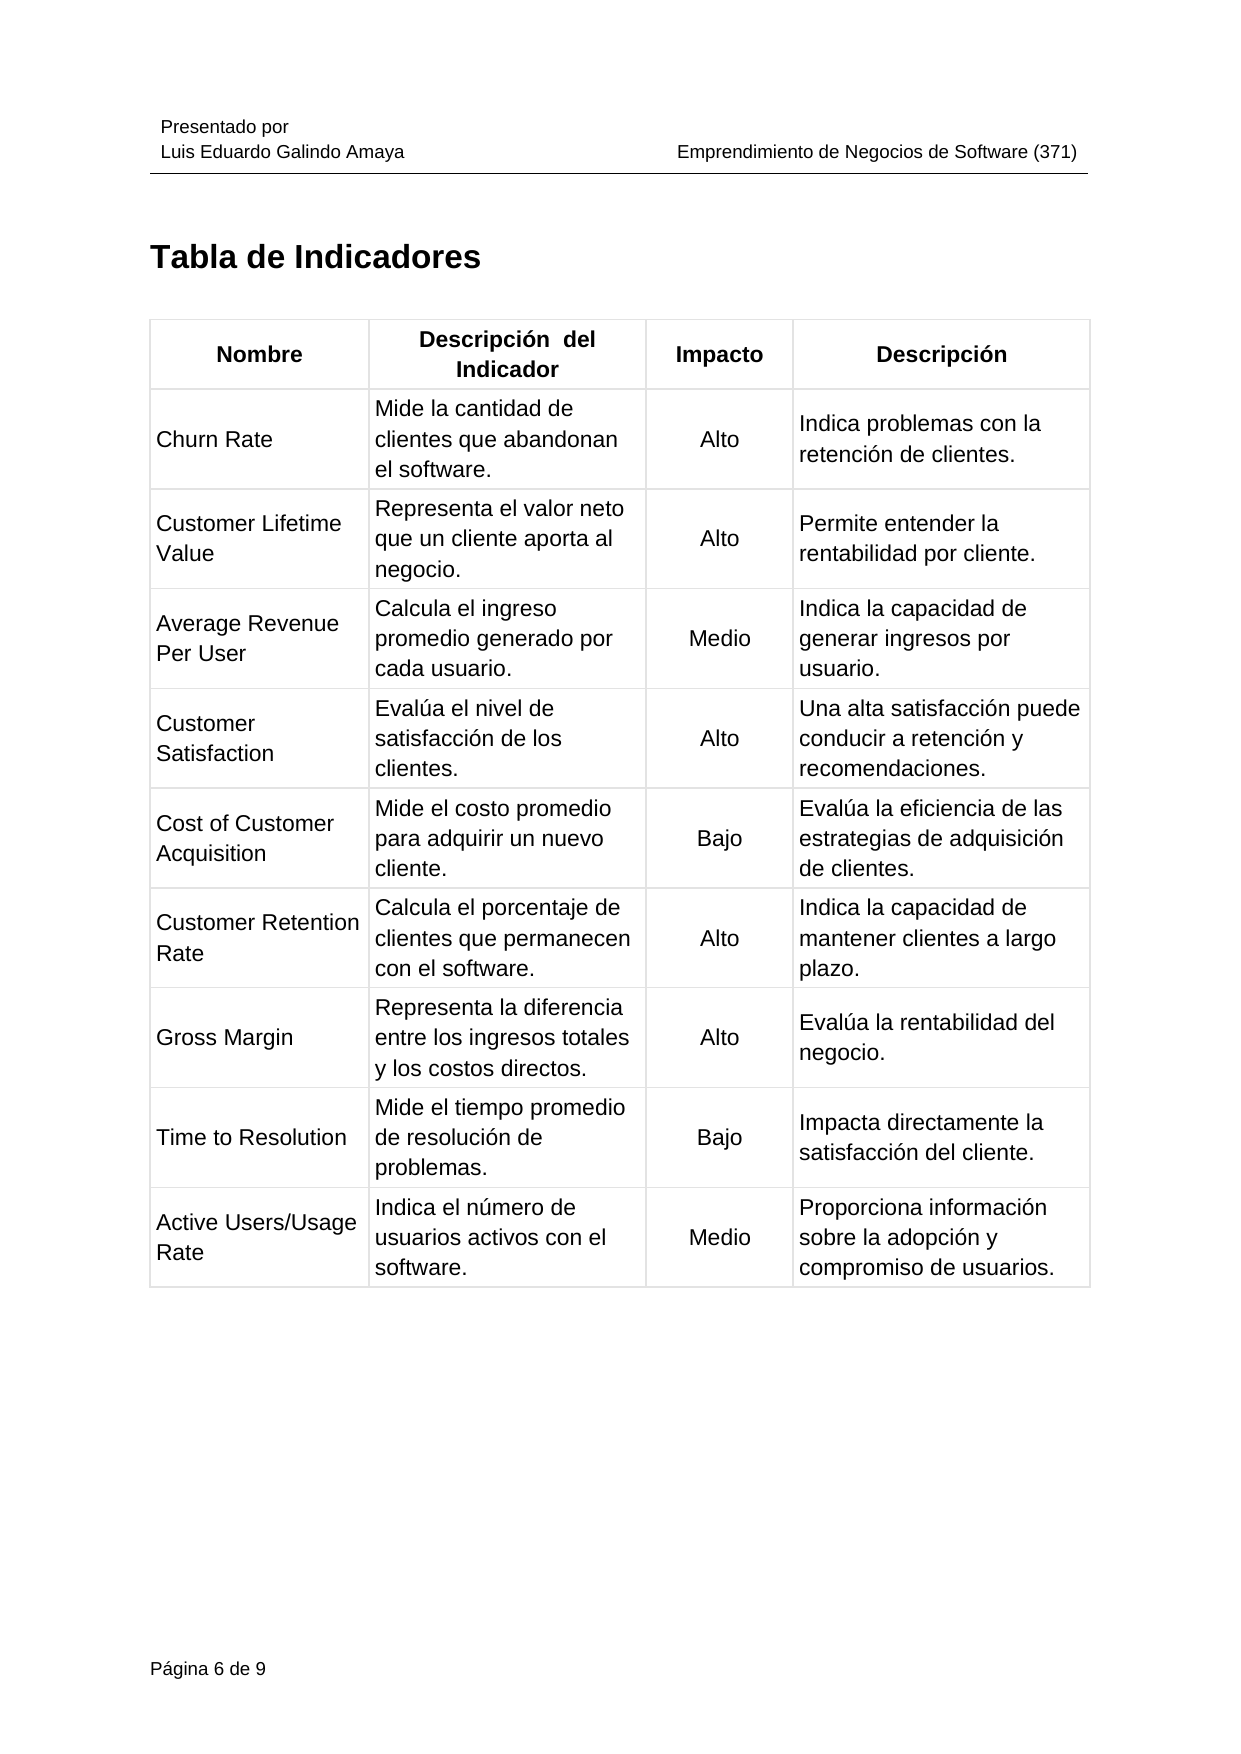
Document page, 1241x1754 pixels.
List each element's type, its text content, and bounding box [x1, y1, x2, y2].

table_cell Alto [647, 390, 792, 488]
table_cell Bajo [647, 789, 792, 887]
table_cell Medio [647, 1188, 792, 1286]
table_cell Evalúa la rentabilidad del negocio. [794, 988, 1089, 1087]
table_cell Indica el número de usuarios activos con el software. [370, 1188, 645, 1286]
table_cell Time to Resolution [151, 1088, 368, 1186]
table_cell Medio [647, 589, 792, 687]
table_cell Indica problemas con la retención de clientes. [794, 390, 1089, 488]
table_cell Gross Margin [151, 988, 368, 1087]
table_cell Alto [647, 689, 792, 787]
table_header Descripción [794, 320, 1089, 388]
table_cell Representa el valor neto que un cliente aporta al negocio. [370, 490, 645, 588]
table_cell Calcula el porcentaje de clientes que permanecen con el software. [370, 889, 645, 987]
table_cell Calcula el ingreso promedio generado por cada usuario. [370, 589, 645, 687]
table_header Descripción del Indicador [370, 320, 645, 388]
table_cell Cost of Customer Acquisition [151, 789, 368, 887]
subtitle Tabla de Indicadores [150, 237, 1090, 276]
table_cell Mide la cantidad de clientes que abandonan el software. [370, 390, 645, 488]
table_cell Representa la diferencia entre los ingresos totales y los costos directos. [370, 988, 645, 1087]
table_cell Average Revenue Per User [151, 589, 368, 687]
table_cell Proporciona información sobre la adopción y compromiso de usuarios. [794, 1188, 1089, 1286]
table_cell Customer Lifetime Value [151, 490, 368, 588]
table_cell Mide el costo promedio para adquirir un nuevo cliente. [370, 789, 645, 887]
table_cell Churn Rate [151, 390, 368, 488]
table_header Nombre [151, 320, 368, 388]
table_cell Alto [647, 988, 792, 1087]
table_cell Una alta satisfacción puede conducir a retención y recomendaciones. [794, 689, 1089, 787]
table_cell Bajo [647, 1088, 792, 1186]
table_cell Mide el tiempo promedio de resolución de problemas. [370, 1088, 645, 1186]
table_cell Evalúa el nivel de satisfacción de los clientes. [370, 689, 645, 787]
table_cell Indica la capacidad de generar ingresos por usuario. [794, 589, 1089, 687]
table_cell Indica la capacidad de mantener clientes a largo plazo. [794, 889, 1089, 987]
table_cell Customer Retention Rate [151, 889, 368, 987]
table_cell Alto [647, 889, 792, 987]
table_cell Customer Satisfaction [151, 689, 368, 787]
table_cell Evalúa la eficiencia de las estrategias de adquisición de clientes. [794, 789, 1089, 887]
table_cell Impacta directamente la satisfacción del cliente. [794, 1088, 1089, 1186]
table_cell Permite entender la rentabilidad por cliente. [794, 490, 1089, 588]
table_header Impacto [647, 320, 792, 388]
table_cell Alto [647, 490, 792, 588]
table_cell Active Users/Usage Rate [151, 1188, 368, 1286]
